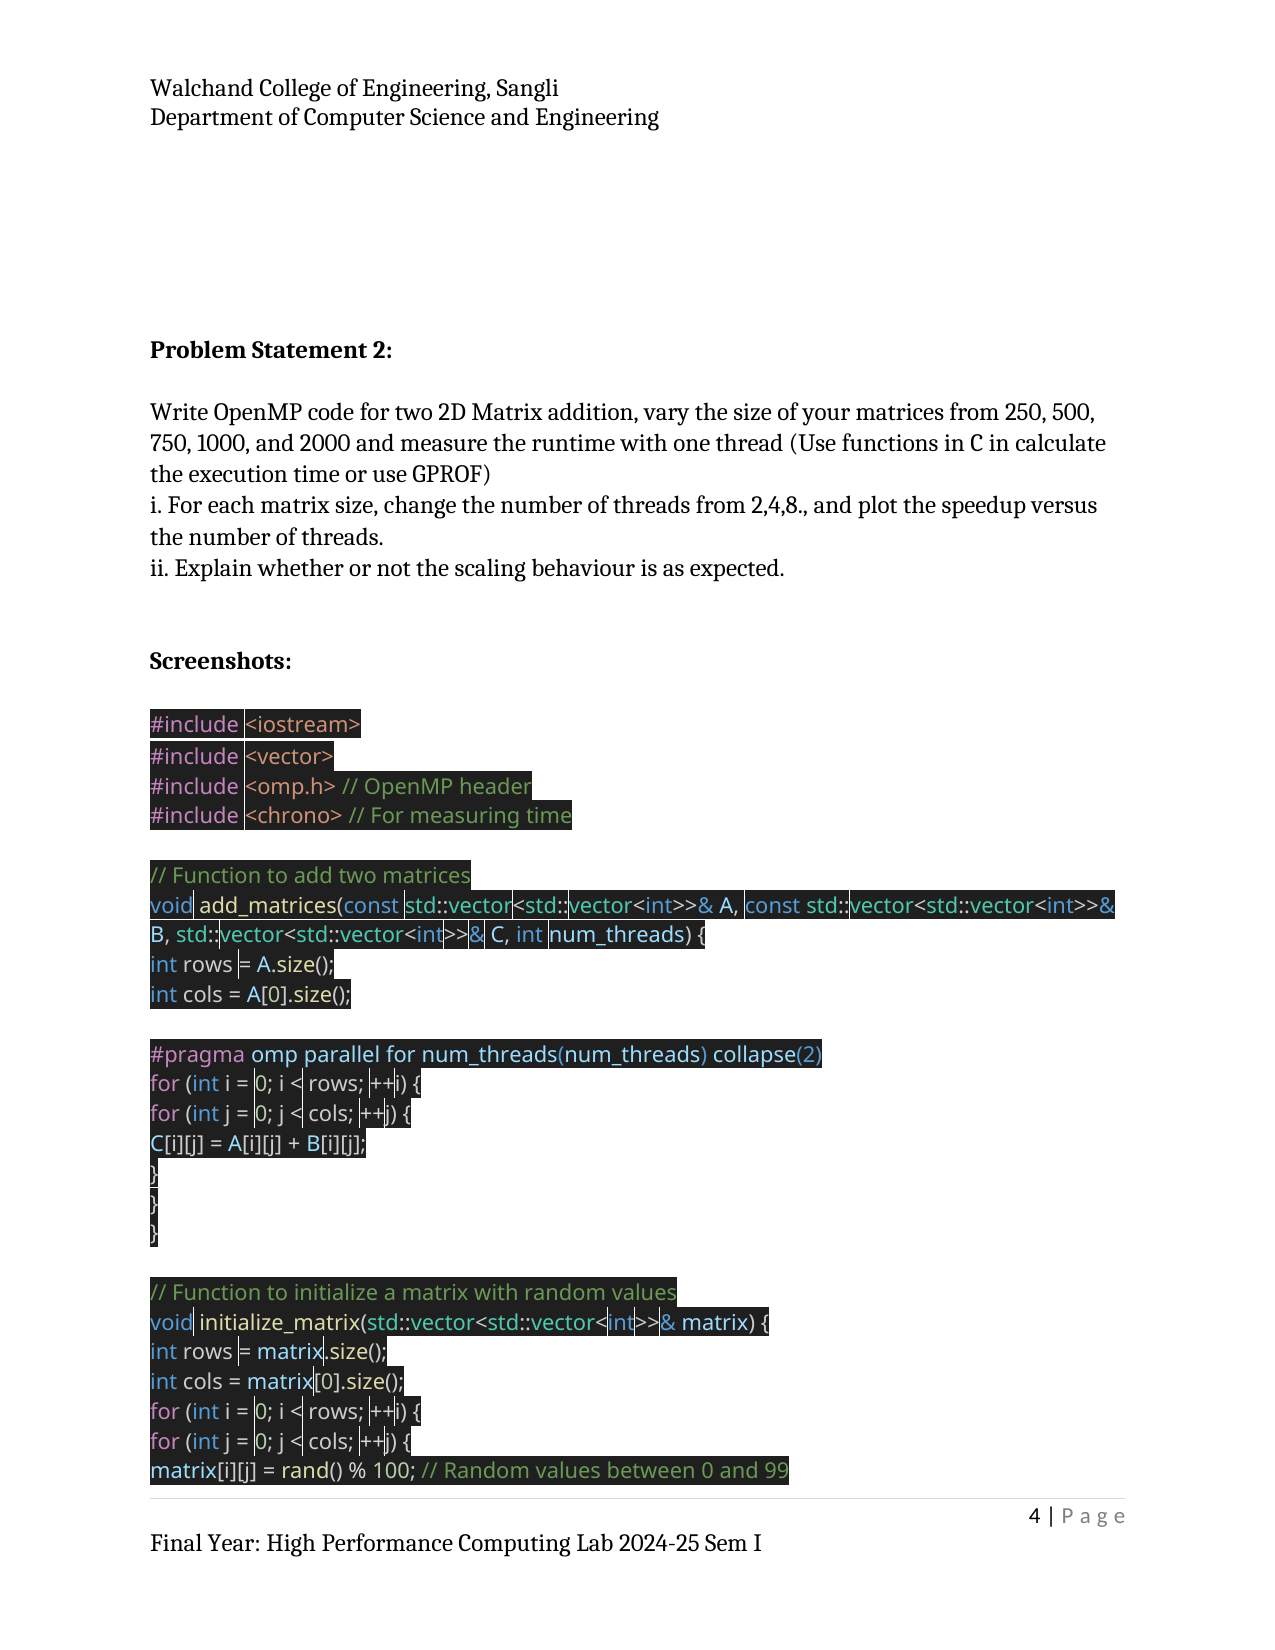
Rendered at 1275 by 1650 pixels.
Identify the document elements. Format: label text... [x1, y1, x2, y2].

text #include <vector> [150, 741, 1125, 771]
text #pragma omp parallel for num_threads(num_threads) collapse(2) [150, 1038, 1125, 1068]
text int rows = A.size(); [150, 949, 1125, 979]
text for (int i = 0; i < rows; ++i) { [150, 1396, 1125, 1426]
text Problem Statement 2: [150, 336, 1125, 365]
text } [150, 1158, 1125, 1187]
text Screenshots: [150, 647, 1125, 675]
text } [150, 1187, 1125, 1217]
text Write OpenMP code for two 2D Matrix addition, vary the size of your matrices from 250, 500, 750, 1000, and 2000 and measure the runtime with one thread (Use functions in C in calculate the execution time or use GPROF) [150, 398, 1125, 489]
text for (int j = 0; j < cols; ++j) { [150, 1426, 1125, 1456]
text int cols = matrix[0].size(); [150, 1366, 1125, 1396]
text // Function to add two matrices [150, 860, 1125, 890]
text #include <chrono> // For measuring time [150, 800, 1125, 830]
text int cols = A[0].size(); [150, 979, 1125, 1009]
text #include <omp.h> // OpenMP header [150, 771, 1125, 800]
text for (int i = 0; i < rows; ++i) { [150, 1068, 1125, 1098]
text for (int j = 0; j < cols; ++j) { [150, 1098, 1125, 1128]
text C[i][j] = A[i][j] + B[i][j]; [150, 1128, 1125, 1158]
text matrix[i][j] = rand() % 100; // Random values between 0 and 99 [150, 1456, 1125, 1485]
text void initialize_matrix(std::vector<std::vector<int>>& matrix) { [150, 1307, 1125, 1336]
text ii. Explain whether or not the scaling behaviour is as expected. [150, 553, 1125, 582]
text i. For each matrix size, change the number of threads from 2,4,8., and plot the speedup versus the number of threads. [150, 491, 1125, 551]
text int rows = matrix.size(); [150, 1336, 1125, 1366]
text #include <iostream> [150, 709, 1125, 738]
text void add_matrices(const std::vector<std::vector<int>>& A, const std::vector<std::vector<int>>& B, std::vector<std::vector<int>>& C, int num_threads) { [150, 890, 1125, 949]
text // Function to initialize a matrix with random values [150, 1277, 1125, 1307]
text } [150, 1217, 1125, 1247]
